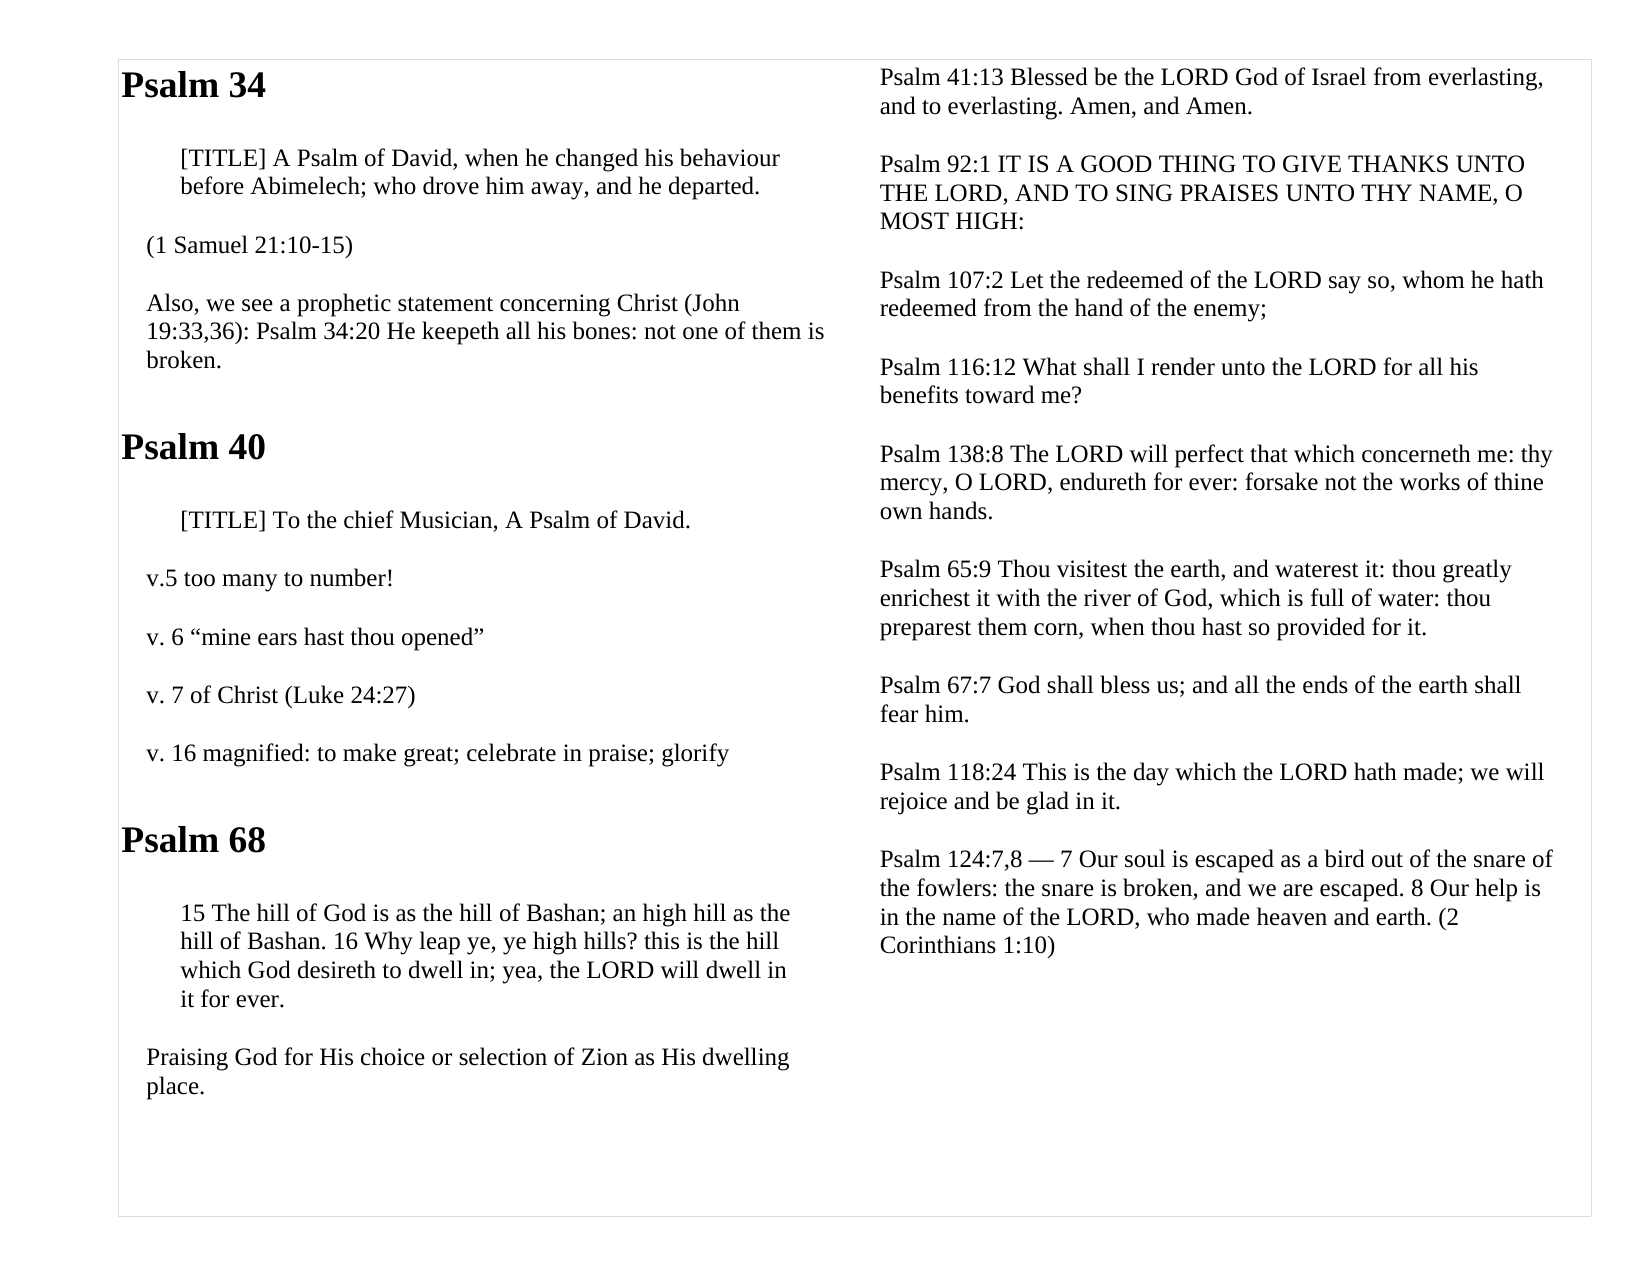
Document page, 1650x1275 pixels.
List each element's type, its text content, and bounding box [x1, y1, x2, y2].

text Also, we see a prophetic statement concerning Christ (John 19:33,36): Psalm 34:20 He keepeth all his bones: not one of them is broken. [146, 288, 829, 374]
text v.5 too many to number! [146, 563, 829, 592]
text Psalm 67:7 God shall bless us; and all the ends of the earth shall fear him. [879, 670, 1563, 728]
subtitle Psalm 40 [121, 424, 829, 468]
text (1 Samuel 21:10-15) [146, 230, 829, 258]
text Psalm 65:9 Thou visitest the earth, and waterest it: thou greatly enrichest it with the river of God, which is full of water: thou preparest them corn, when thou hast so provided for it. [879, 554, 1563, 641]
subtitle Psalm 68 [121, 817, 829, 860]
text v. 16 magnified: to make great; celebrate in praise; glorify [146, 738, 829, 767]
subtitle Psalm 34 [121, 62, 829, 105]
text Psalm 116:12 What shall I render unto the LORD for all his benefits toward me? [879, 352, 1563, 409]
text Praising God for His choice or selection of Zion as His dwelling place. [146, 1042, 829, 1100]
text Psalm 107:2 Let the redeemed of the LORD say so, whom he hath redeemed from the hand of the enemy; [879, 265, 1563, 322]
text 15 The hill of God is as the hill of Bashan; an high hill as the hill of Bashan. 16 Why leap ye, ye high hills? this is the hill which God desireth to dwell in; yea, the LORD will dwell in it for ever. [180, 898, 795, 1013]
text [TITLE] A Psalm of David, when he changed his behaviour before Abimelech; who drove him away, and he departed. [180, 143, 795, 200]
text v. 6 “mine ears hast thou opened” [146, 622, 829, 650]
text Psalm 138:8 The LORD will perfect that which concerneth me: thy mercy, O LORD, endureth for ever: forsake not the works of thine own hands. [879, 439, 1563, 525]
text Psalm 41:13 Blessed be the LORD God of Israel from everlasting, and to everlasting. Amen, and Amen. [879, 62, 1563, 119]
text Psalm 118:24 This is the day which the LORD hath made; we will rejoice and be glad in it. [879, 757, 1563, 815]
text v. 7 of Christ (Luke 24:27) [146, 680, 829, 708]
text [TITLE] To the chief Musician, A Psalm of David. [180, 505, 795, 534]
text Psalm 124:7,8 — 7 Our soul is escaped as a bird out of the snare of the fowlers: the snare is broken, and we are escaped. 8 Our help is in the name of the LORD, who made heaven and earth. (2 Corinthians 1:10) [879, 844, 1563, 959]
text Psalm 92:1 IT IS A GOOD THING TO GIVE THANKS UNTO THE LORD, AND TO SING PRAISES UNTO THY NAME, O MOST HIGH: [879, 149, 1563, 235]
